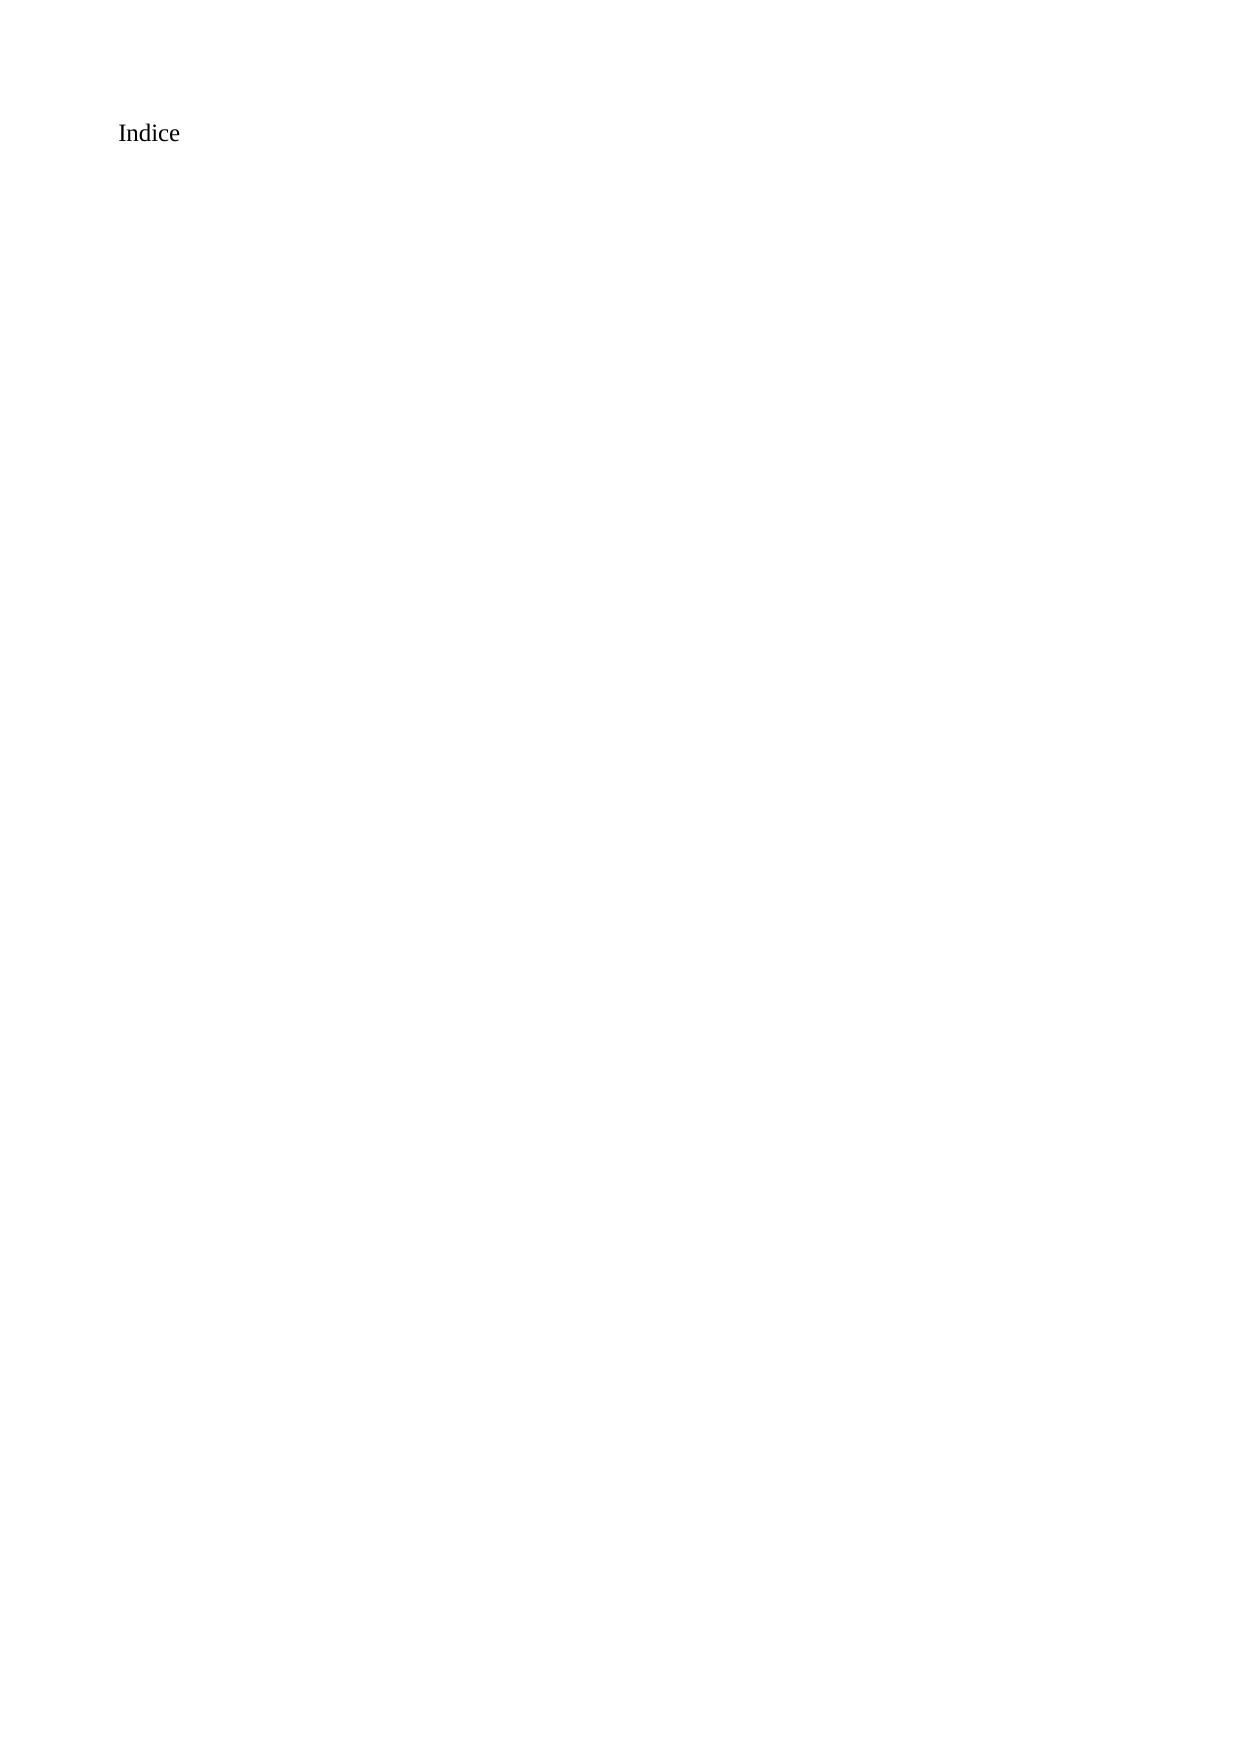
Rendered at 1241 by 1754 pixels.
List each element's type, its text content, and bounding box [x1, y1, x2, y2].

text Indice [118, 118, 1122, 147]
